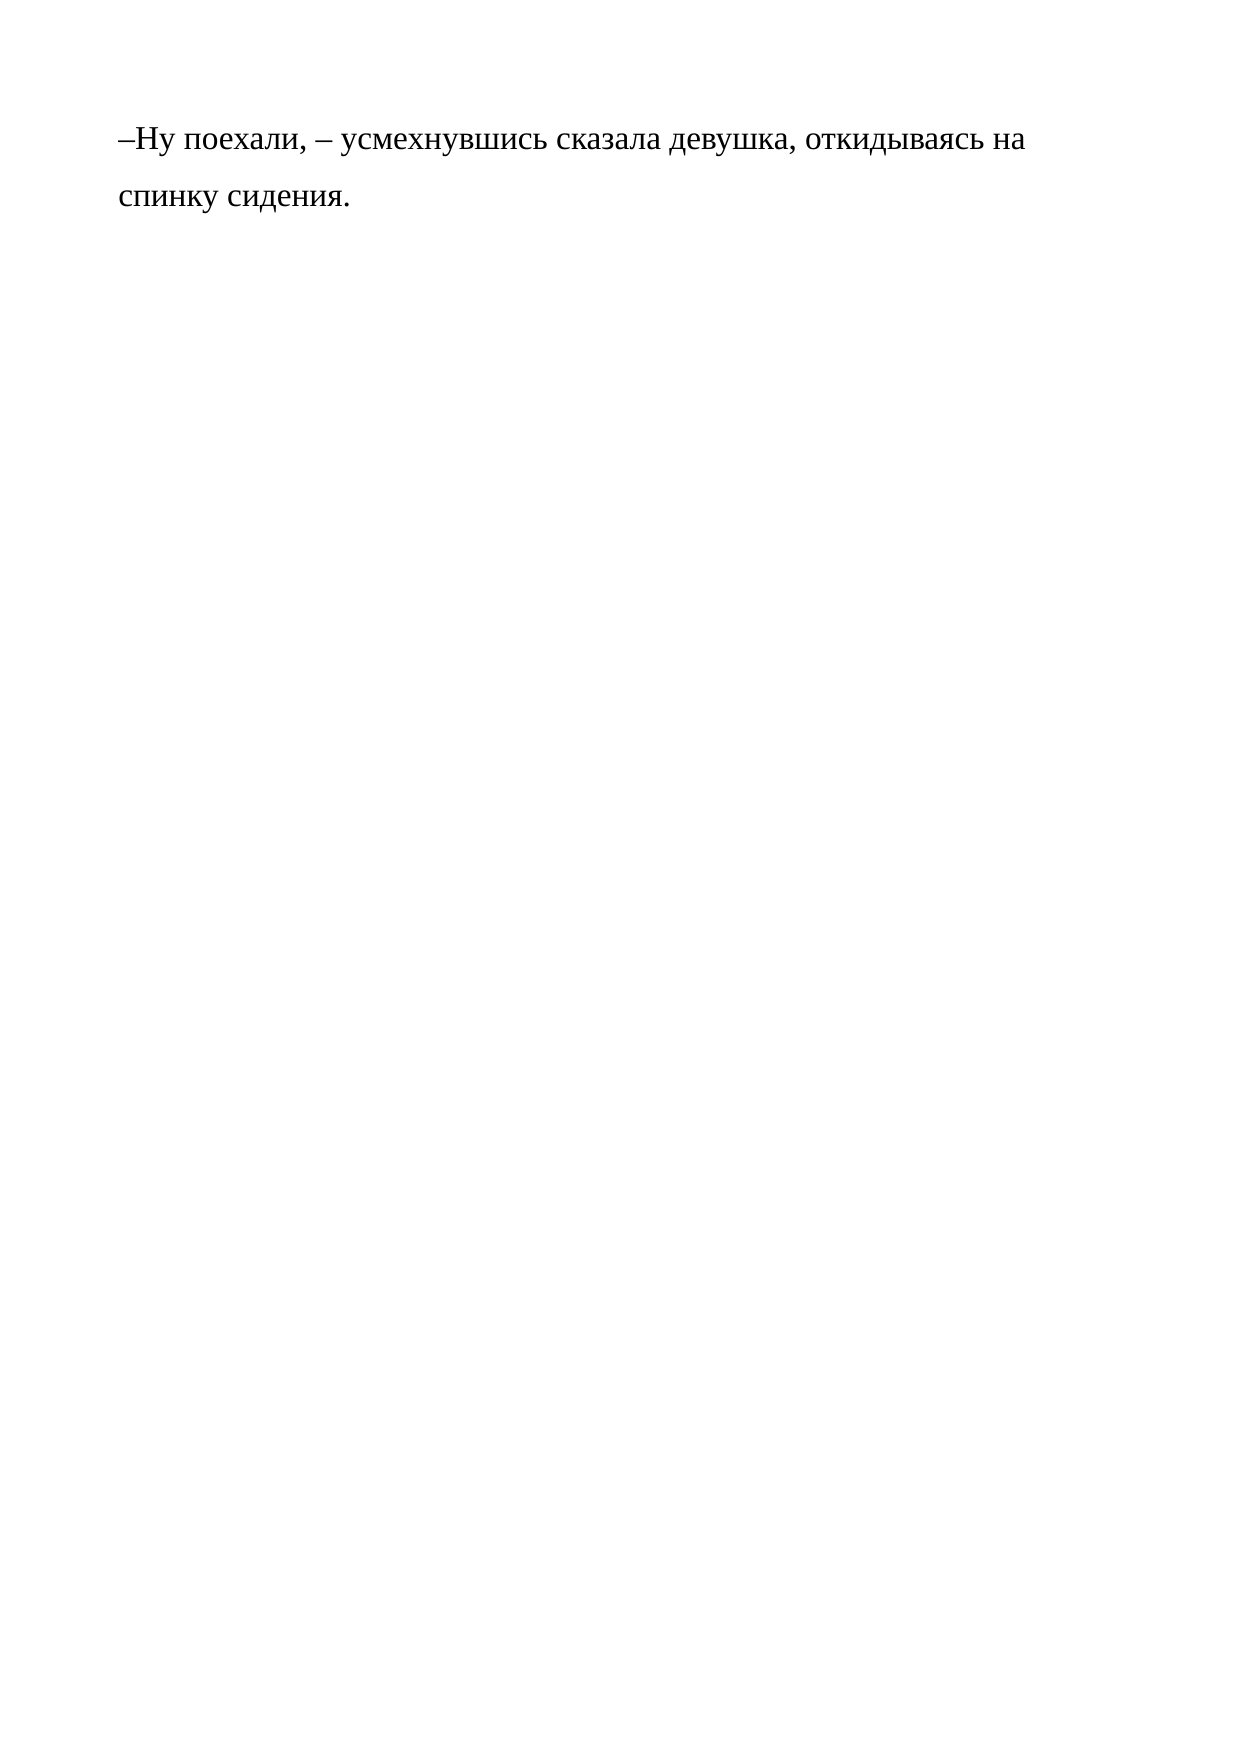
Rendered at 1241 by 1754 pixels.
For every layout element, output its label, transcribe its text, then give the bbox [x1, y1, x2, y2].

text –Ну поехали, – усмехнувшись сказала девушка, откидываясь на спинку сидения. [118, 118, 1122, 214]
